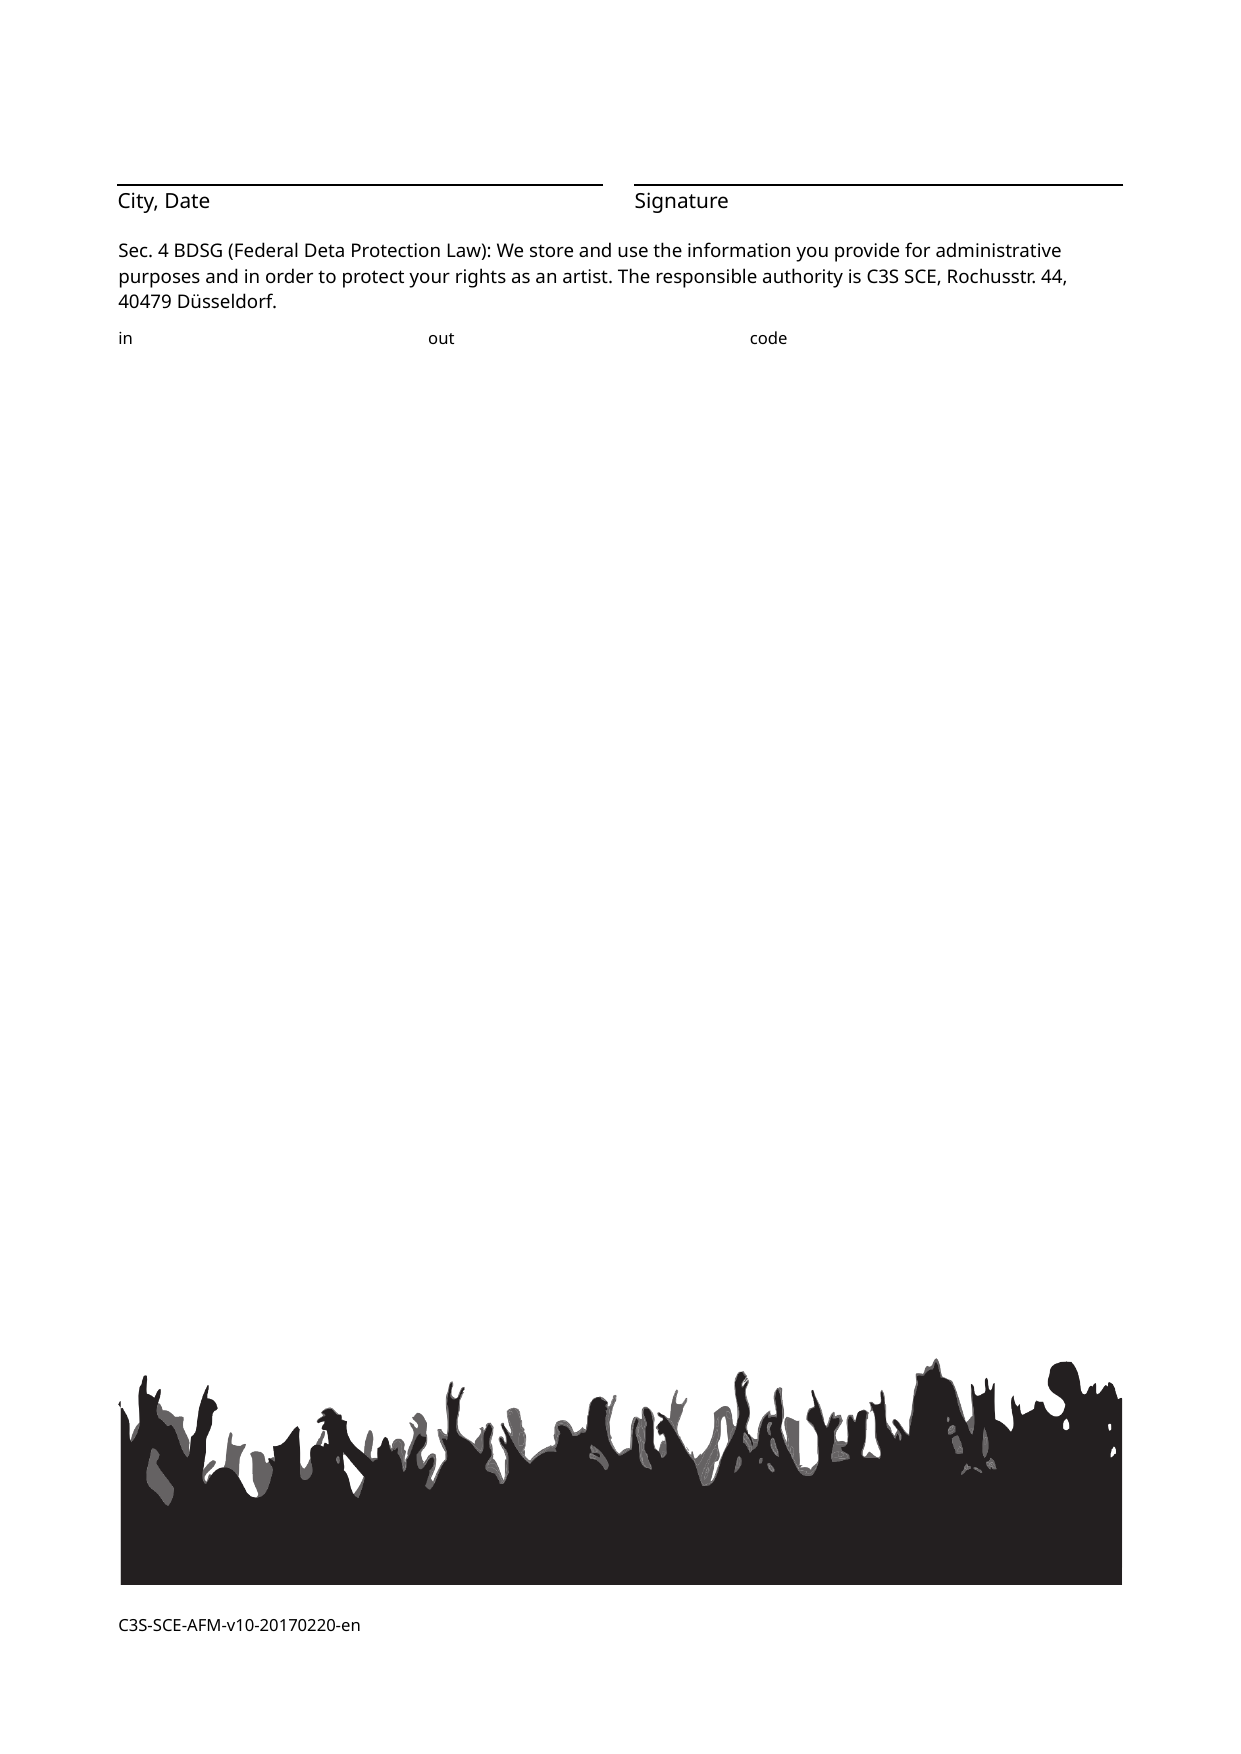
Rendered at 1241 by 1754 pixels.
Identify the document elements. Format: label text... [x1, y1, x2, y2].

text out [415, 327, 463, 354]
table_header City, Date [117, 186, 603, 214]
picture [118, 1358, 1123, 1585]
text in [118, 327, 141, 354]
table_header [117, 118, 603, 184]
table_header [634, 118, 1123, 184]
table_header Signature [634, 186, 1123, 214]
text Sec. 4 BDSG (Federal Deta Protection Law): We store and use the information you provide for administrative purposes and in order to protect your rights as an artist. The responsible authority is C3S SCE, Rochusstr. 44, 40479 Düsseldorf. [118, 238, 1122, 314]
text code [737, 327, 796, 354]
text [1070, 327, 1122, 354]
table_header [603, 118, 634, 214]
